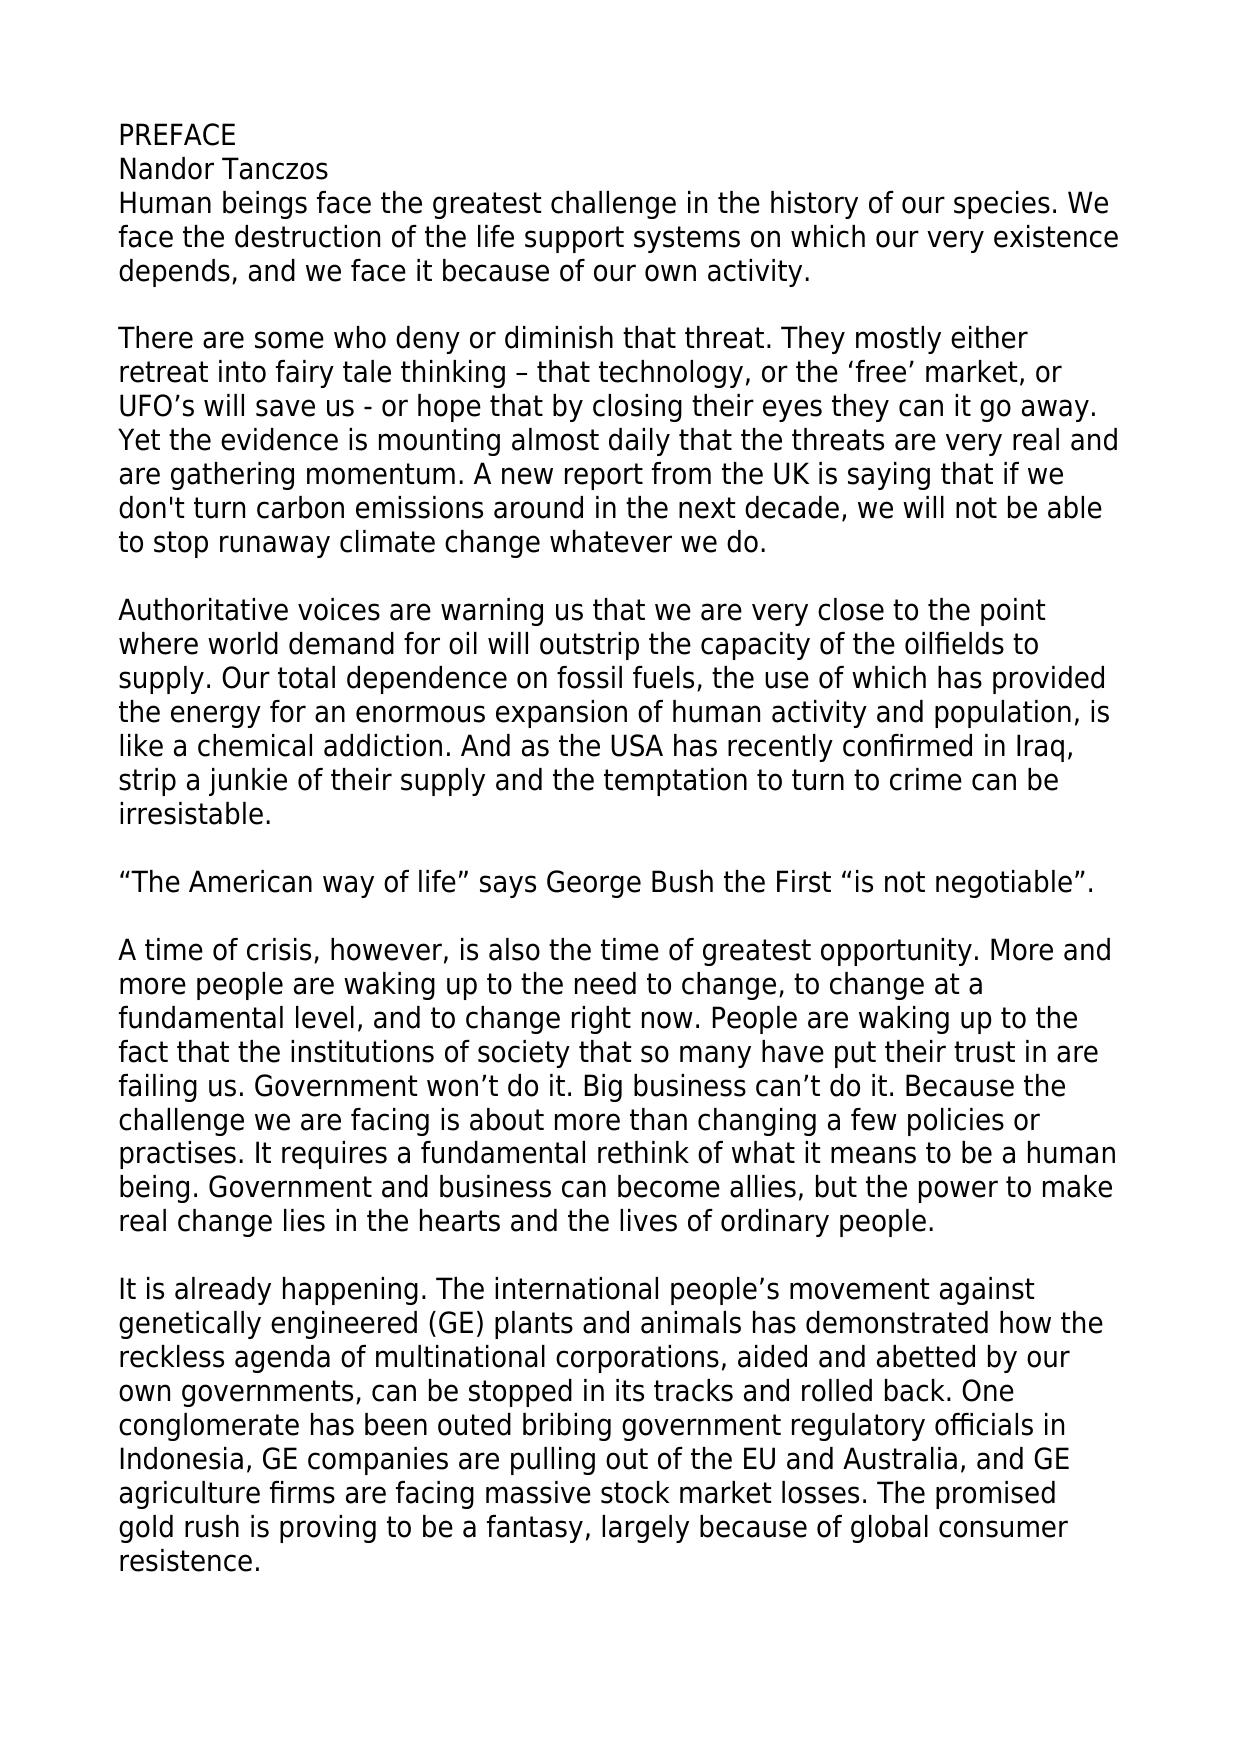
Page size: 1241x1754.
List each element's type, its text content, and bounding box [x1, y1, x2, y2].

text There are some who deny or diminish that threat. They mostly either retreat into fairy tale thinking – that technology, or the ‘free’ market, or UFO’s will save us - or hope that by closing their eyes they can it go away. Yet the evidence is mounting almost daily that the threats are very real and are gathering momentum. A new report from the UK is saying that if we don't turn carbon emissions around in the next decade, we will not be able to stop runaway climate change whatever we do. [118, 322, 1122, 593]
text A time of crisis, however, is also the time of greatest opportunity. More and more people are waking up to the need to change, to change at a fundamental level, and to change right now. People are waking up to the fact that the institutions of society that so many have put their trust in are failing us. Government won’t do it. Big business can’t do it. Because the challenge we are facing is about more than changing a few policies or practises. It requires a fundamental rethink of what it means to be a human being. Government and business can become allies, but the power to make real change lies in the hearts and the lives of ordinary people. [118, 899, 1122, 1273]
text Authoritative voices are warning us that we are very close to the point where world demand for oil will outstrip the capacity of the oilfields to supply. Our total dependence on fossil fuels, the use of which has provided the energy for an enormous expansion of human activity and population, is like a chemical addiction. And as the USA has recently confirmed in Iraq, strip a junkie of their supply and the temptation to turn to crime can be irresistable. [118, 593, 1122, 831]
text “The American way of life” says George Bush the First “is not negotiable”. [118, 831, 1122, 899]
text PREFACE Nandor Tanczos Human beings face the greatest challenge in the history of our species. We face the destruction of the life support systems on which our very existence depends, and we face it because of our own activity. [118, 118, 1122, 322]
text It is already happening. The international people’s movement against genetically engineered (GE) plants and animals has demonstrated how the reckless agenda of multinational corporations, aided and abetted by our own governments, can be stopped in its tracks and rolled back. One conglomerate has been outed bribing government regulatory officials in Indonesia, GE companies are pulling out of the EU and Australia, and GE agriculture firms are facing massive stock market losses. The promised gold rush is proving to be a fantasy, largely because of global consumer resistence. [118, 1273, 1122, 1612]
